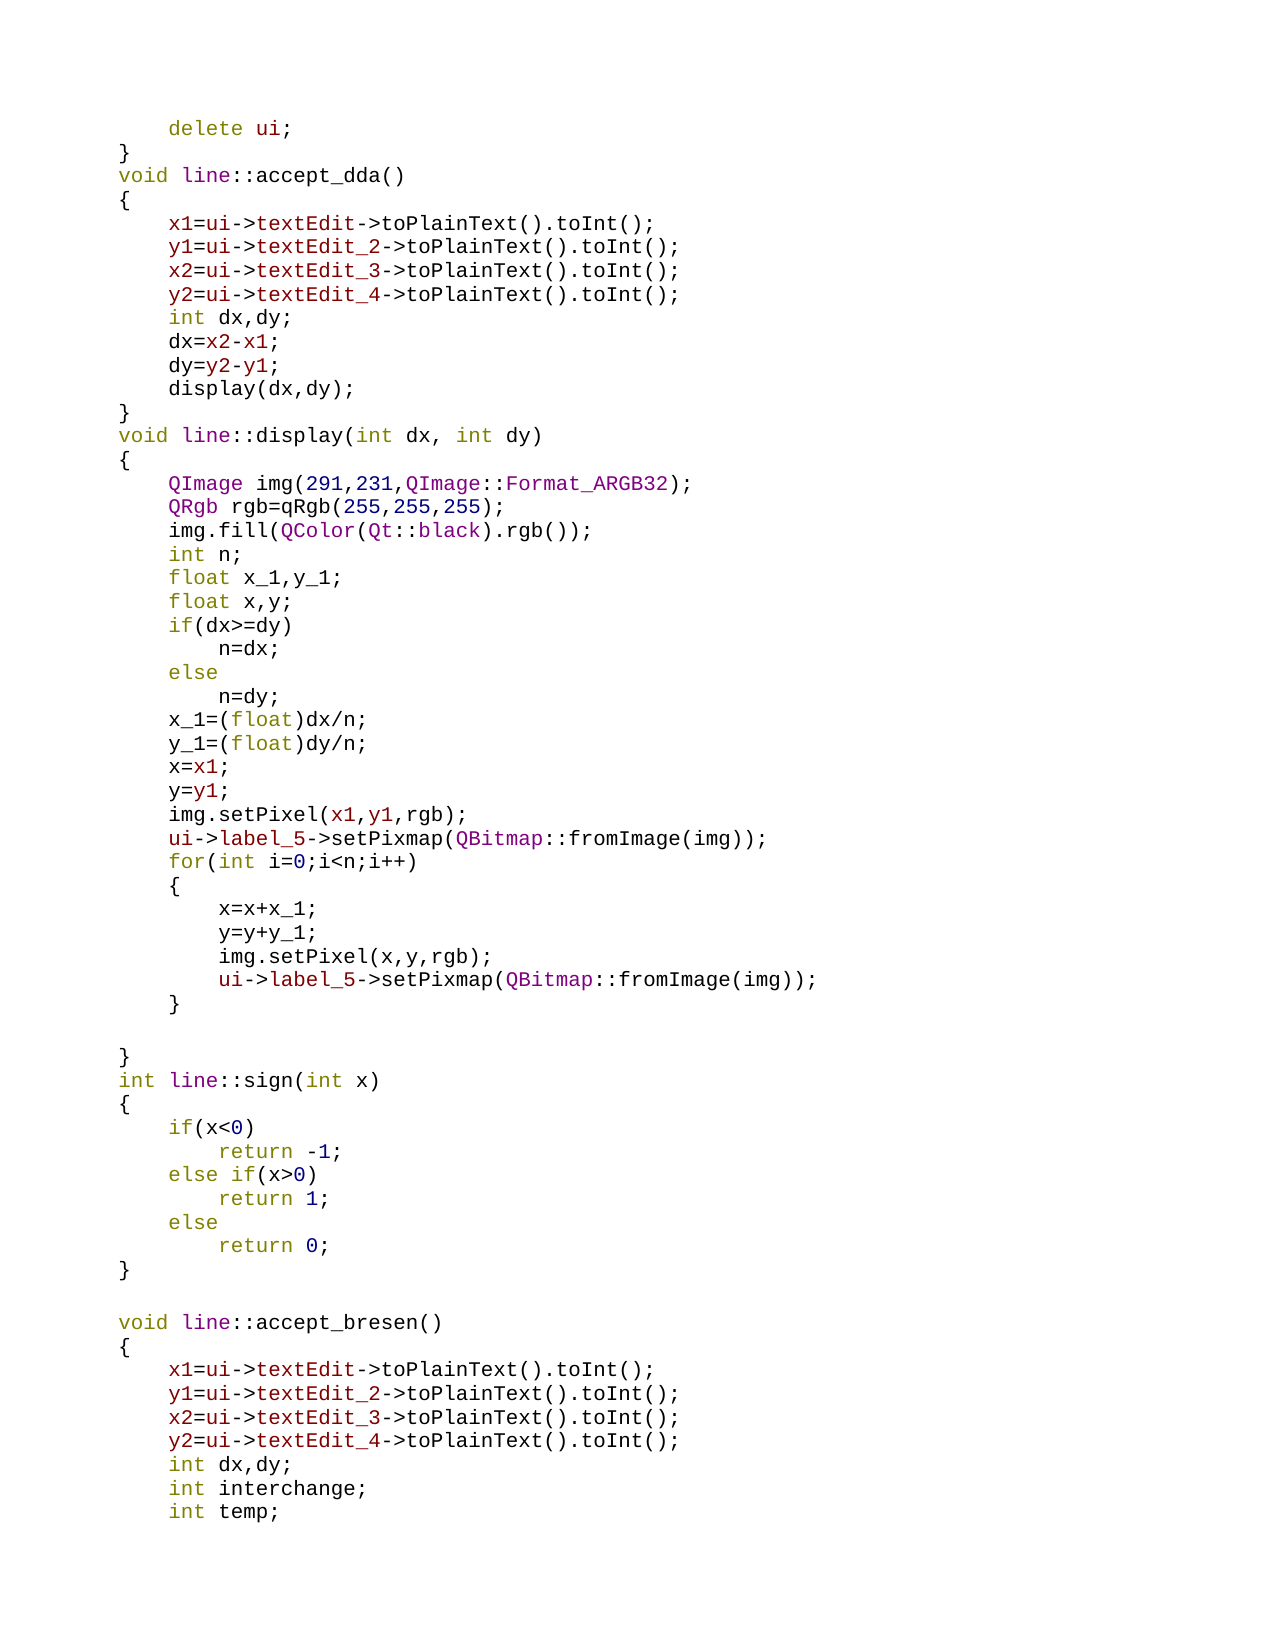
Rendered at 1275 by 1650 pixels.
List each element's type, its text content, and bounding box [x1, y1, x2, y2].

text } [118, 993, 1157, 1017]
text x_1=(float)dx/n; [118, 709, 1157, 733]
text ui->label_5->setPixmap(QBitmap::fromImage(img)); [118, 969, 1157, 993]
text ui->label_5->setPixmap(QBitmap::fromImage(img)); [118, 827, 1157, 851]
text delete ui; [118, 118, 1157, 142]
text return 0; [118, 1235, 1157, 1259]
text { [118, 1093, 1157, 1117]
text float x,y; [118, 591, 1157, 615]
text display(dx,dy); [118, 378, 1157, 402]
text x1=ui->textEdit->toPlainText().toInt(); [118, 213, 1157, 236]
text return -1; [118, 1141, 1157, 1164]
text x2=ui->textEdit_3->toPlainText().toInt(); [118, 260, 1157, 284]
text img.setPixel(x,y,rgb); [118, 946, 1157, 969]
text QImage img(291,231,QImage::Format_ARGB32); [118, 473, 1157, 496]
text y2=ui->textEdit_4->toPlainText().toInt(); [118, 1430, 1157, 1454]
text int n; [118, 544, 1157, 567]
text n=dy; [118, 686, 1157, 709]
text void line::accept_dda() [118, 165, 1157, 189]
text n=dx; [118, 638, 1157, 662]
text return 1; [118, 1188, 1157, 1212]
text int temp; [118, 1501, 1157, 1525]
text dy=y2-y1; [118, 354, 1157, 378]
text { [118, 1336, 1157, 1359]
text void line::accept_bresen() [118, 1312, 1157, 1336]
text if(x<0) [118, 1117, 1157, 1141]
text y1=ui->textEdit_2->toPlainText().toInt(); [118, 236, 1157, 260]
text else if(x>0) [118, 1164, 1157, 1188]
text y=y1; [118, 780, 1157, 804]
text { [118, 189, 1157, 213]
text x=x1; [118, 757, 1157, 780]
text { [118, 449, 1157, 473]
text x1=ui->textEdit->toPlainText().toInt(); [118, 1359, 1157, 1383]
text y2=ui->textEdit_4->toPlainText().toInt(); [118, 284, 1157, 307]
text int interchange; [118, 1478, 1157, 1501]
text if(dx>=dy) [118, 615, 1157, 638]
text } [118, 142, 1157, 165]
text int dx,dy; [118, 307, 1157, 331]
text } [118, 1046, 1157, 1070]
text float x_1,y_1; [118, 567, 1157, 591]
text QRgb rgb=qRgb(255,255,255); [118, 496, 1157, 520]
text x=x+x_1; [118, 898, 1157, 922]
text dx=x2-x1; [118, 331, 1157, 354]
text { [118, 875, 1157, 898]
text for(int i=0;i<n;i++) [118, 851, 1157, 875]
text int line::sign(int x) [118, 1070, 1157, 1093]
text img.setPixel(x1,y1,rgb); [118, 804, 1157, 827]
text int dx,dy; [118, 1454, 1157, 1478]
text y=y+y_1; [118, 922, 1157, 946]
text else [118, 662, 1157, 686]
text img.fill(QColor(Qt::black).rgb()); [118, 520, 1157, 544]
text x2=ui->textEdit_3->toPlainText().toInt(); [118, 1407, 1157, 1430]
text y1=ui->textEdit_2->toPlainText().toInt(); [118, 1383, 1157, 1407]
text else [118, 1212, 1157, 1235]
text } [118, 402, 1157, 426]
text } [118, 1259, 1157, 1283]
text y_1=(float)dy/n; [118, 733, 1157, 757]
text void line::display(int dx, int dy) [118, 426, 1157, 449]
